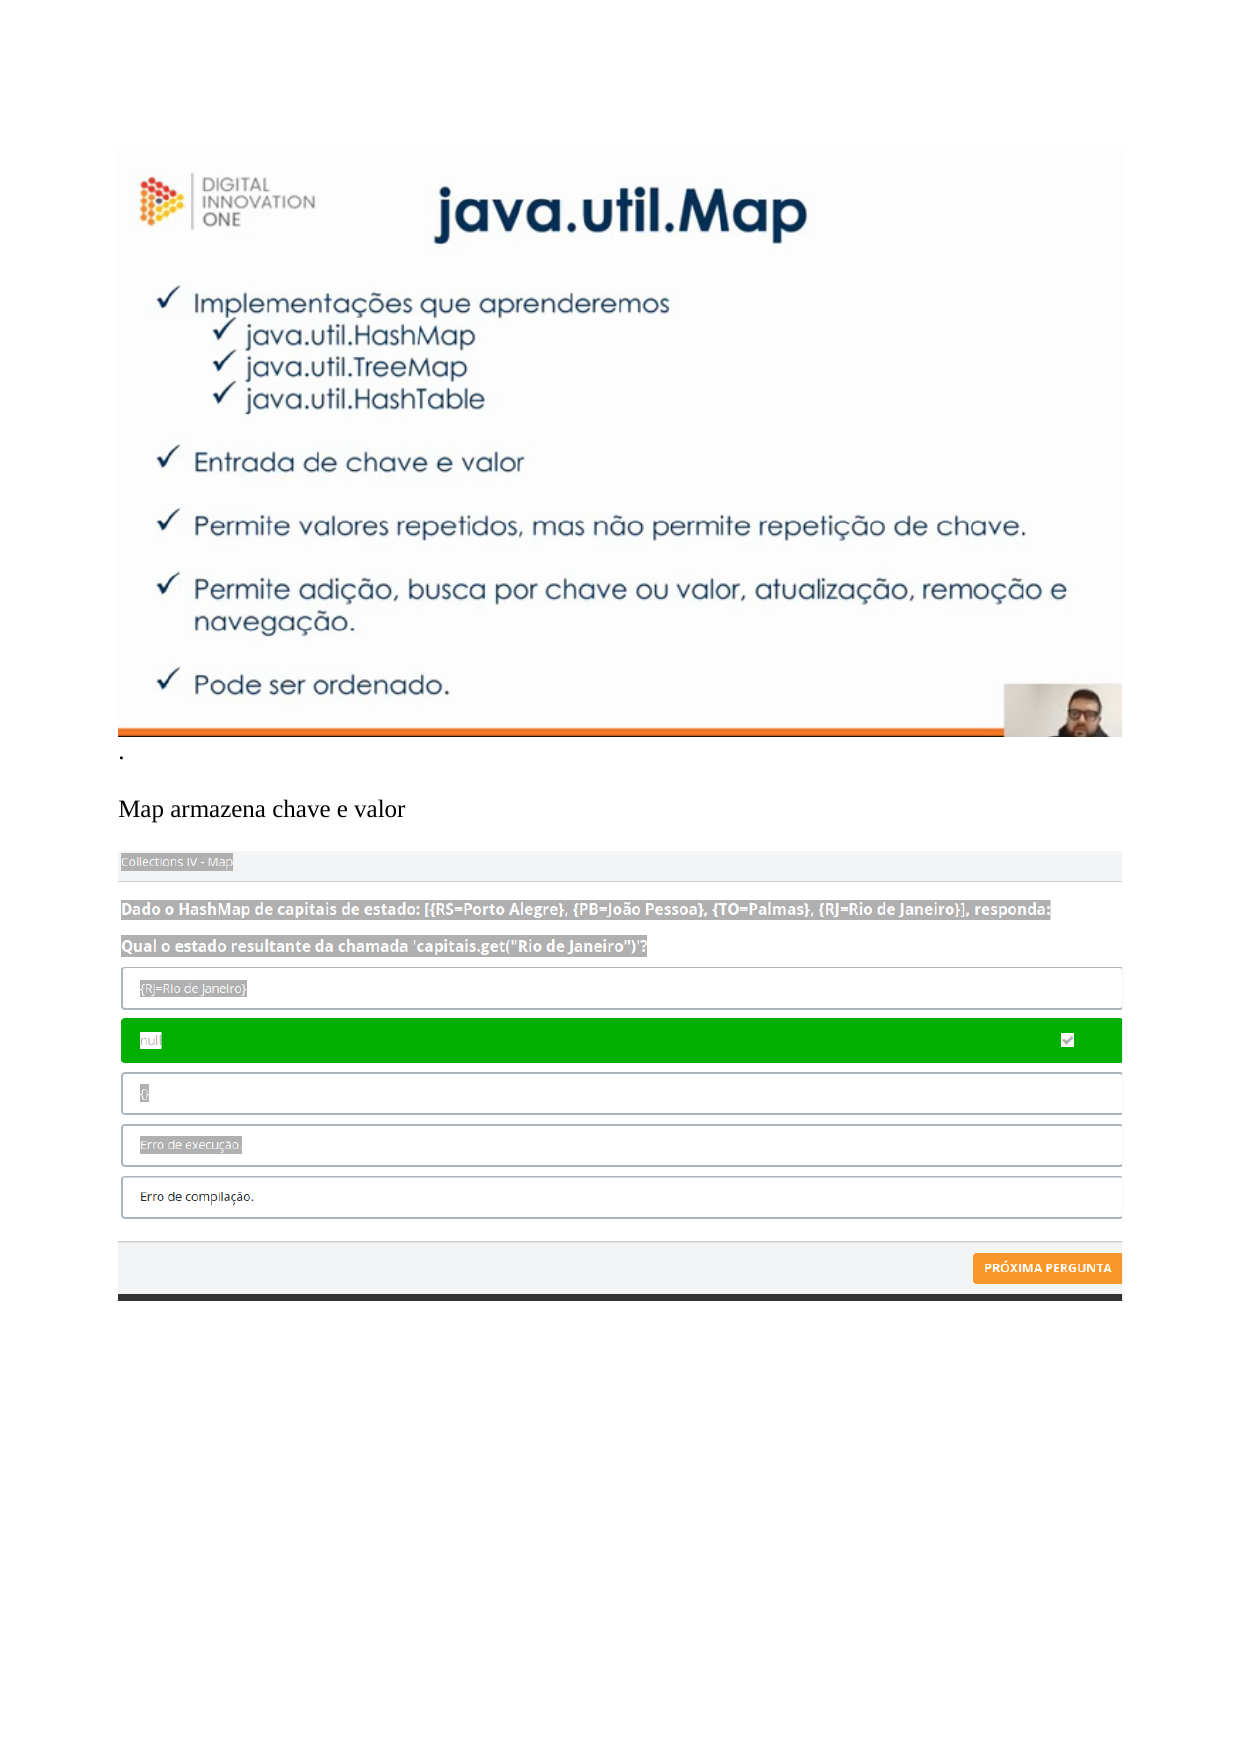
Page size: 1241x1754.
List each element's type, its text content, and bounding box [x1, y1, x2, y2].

picture [118, 851, 1123, 1301]
picture [118, 146, 1123, 737]
text Map armazena chave e valor [118, 794, 1122, 823]
text . [118, 737, 1122, 765]
